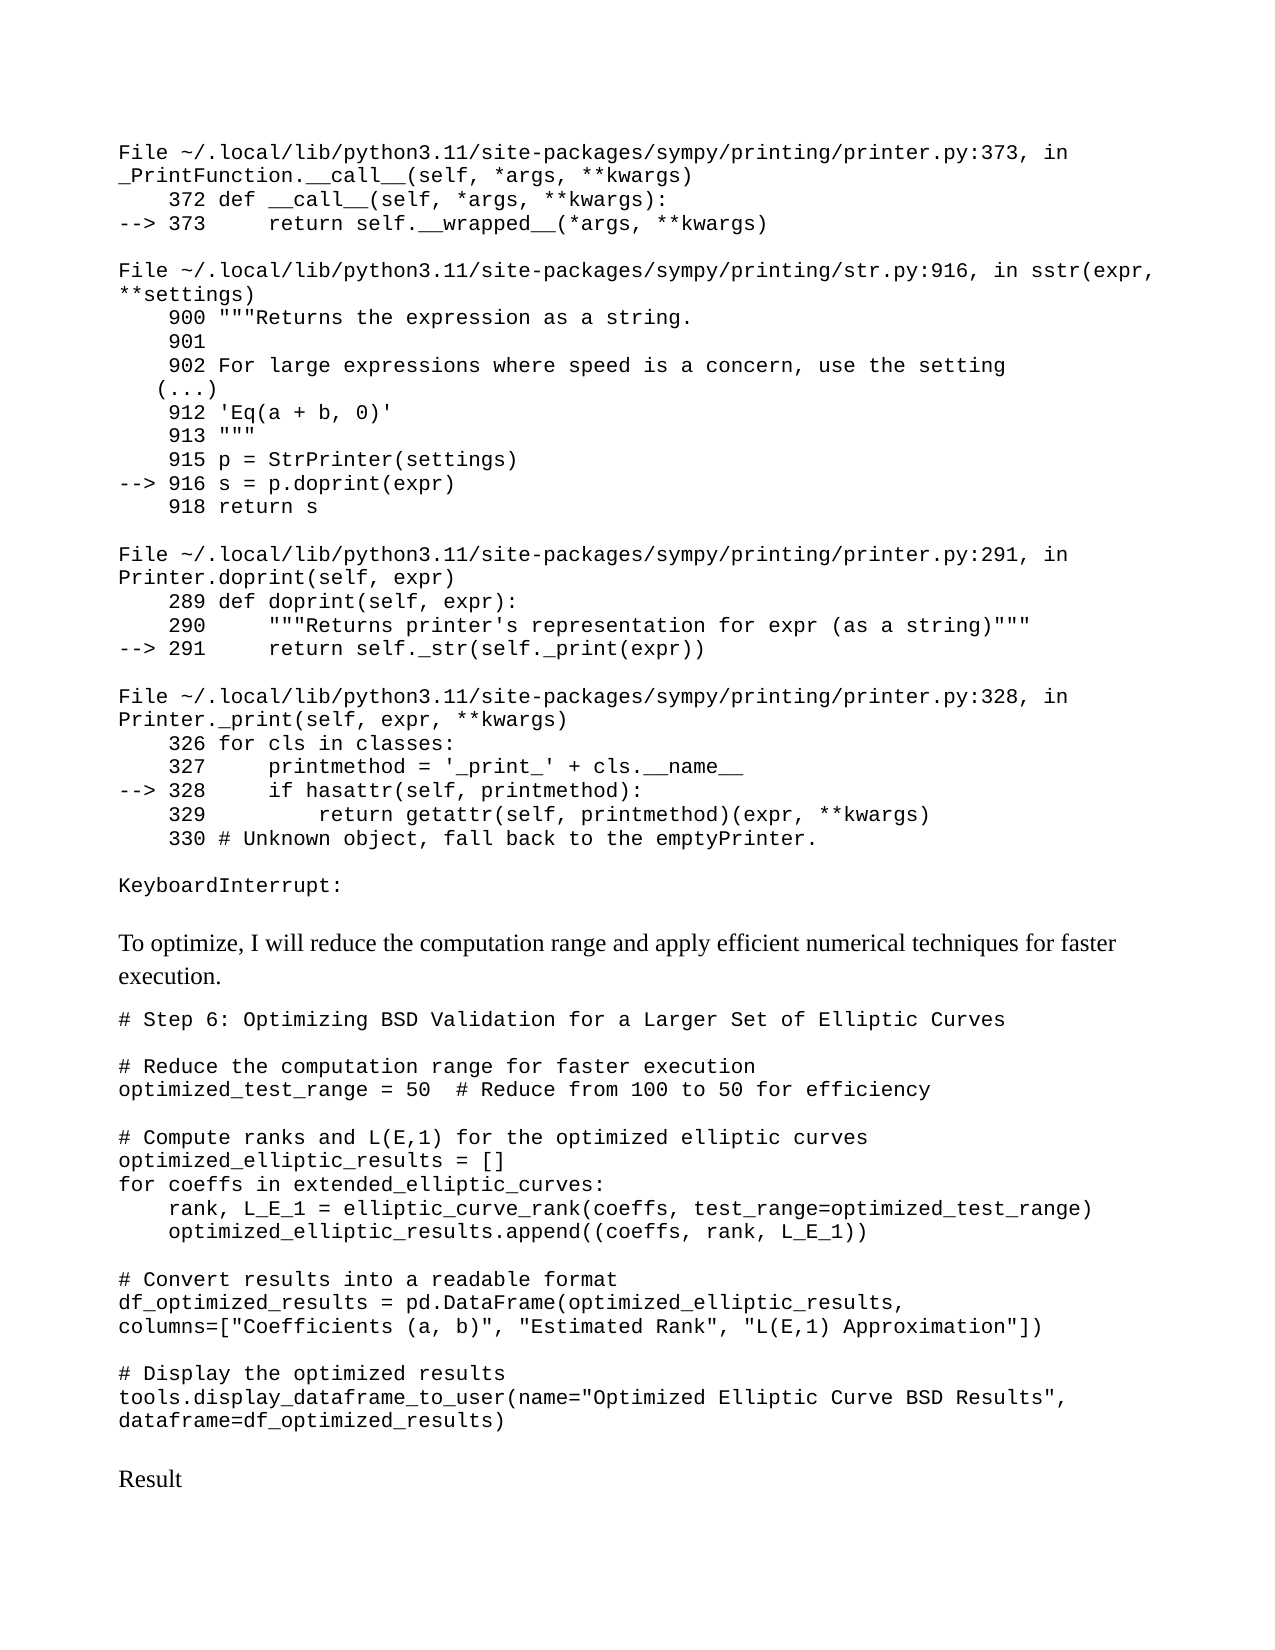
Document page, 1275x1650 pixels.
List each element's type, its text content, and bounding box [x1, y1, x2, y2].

text 329 return getattr(self, printmethod)(expr, **kwargs) [118, 804, 1157, 827]
text rank, L_E_1 = elliptic_curve_rank(coeffs, test_range=optimized_test_range) [118, 1198, 1157, 1221]
text # Compute ranks and L(E,1) for the optimized elliptic curves [118, 1127, 1157, 1150]
text --> 328 if hasattr(self, printmethod): [118, 780, 1157, 804]
text File ~/.local/lib/python3.11/site-packages/sympy/printing/printer.py:328, in Printer._print(self, expr, **kwargs) [118, 686, 1157, 733]
text 326 for cls in classes: [118, 733, 1157, 757]
text optimized_test_range = 50 # Reduce from 100 to 50 for efficiency [118, 1079, 1157, 1103]
text # Step 6: Optimizing BSD Validation for a Larger Set of Elliptic Curves [118, 1008, 1157, 1032]
text 327 printmethod = '_print_' + cls.__name__ [118, 757, 1157, 780]
text File ~/.local/lib/python3.11/site-packages/sympy/printing/printer.py:291, in Printer.doprint(self, expr) [118, 544, 1157, 591]
text optimized_elliptic_results.append((coeffs, rank, L_E_1)) [118, 1221, 1157, 1245]
text 330 # Unknown object, fall back to the emptyPrinter. [118, 827, 1157, 851]
text Result [118, 1464, 1157, 1492]
text --> 373 return self.__wrapped__(*args, **kwargs) [118, 213, 1157, 236]
text File ~/.local/lib/python3.11/site-packages/sympy/printing/printer.py:373, in _PrintFunction.__call__(self, *args, **kwargs) [118, 142, 1157, 189]
text 290 """Returns printer's representation for expr (as a string)""" [118, 615, 1157, 638]
text 915 p = StrPrinter(settings) [118, 449, 1157, 473]
text 372 def __call__(self, *args, **kwargs): [118, 189, 1157, 213]
text # Reduce the computation range for faster execution [118, 1056, 1157, 1079]
text 913 """ [118, 426, 1157, 449]
text 289 def doprint(self, expr): [118, 591, 1157, 615]
text 912 'Eq(a + b, 0)' [118, 402, 1157, 426]
text To optimize, I will reduce the computation range and apply efficient numerical techniques for faster execution. [118, 928, 1157, 990]
text # Convert results into a readable format [118, 1269, 1157, 1292]
text 902 For large expressions where speed is a concern, use the setting [118, 354, 1157, 378]
text # Display the optimized results [118, 1363, 1157, 1387]
text df_optimized_results = pd.DataFrame(optimized_elliptic_results, columns=["Coefficients (a, b)", "Estimated Rank", "L(E,1) Approximation"]) [118, 1292, 1157, 1339]
text 918 return s [118, 496, 1157, 520]
text 900 """Returns the expression as a string. [118, 307, 1157, 331]
text --> 916 s = p.doprint(expr) [118, 473, 1157, 496]
text 901 [118, 331, 1157, 354]
text optimized_elliptic_results = [] [118, 1150, 1157, 1174]
text KeyboardInterrupt: [118, 875, 1157, 898]
text File ~/.local/lib/python3.11/site-packages/sympy/printing/str.py:916, in sstr(expr, **settings) [118, 260, 1157, 307]
text --> 291 return self._str(self._print(expr)) [118, 638, 1157, 662]
text for coeffs in extended_elliptic_curves: [118, 1174, 1157, 1198]
text (...) [118, 378, 1157, 402]
text tools.display_dataframe_to_user(name="Optimized Elliptic Curve BSD Results", dataframe=df_optimized_results) [118, 1387, 1157, 1434]
